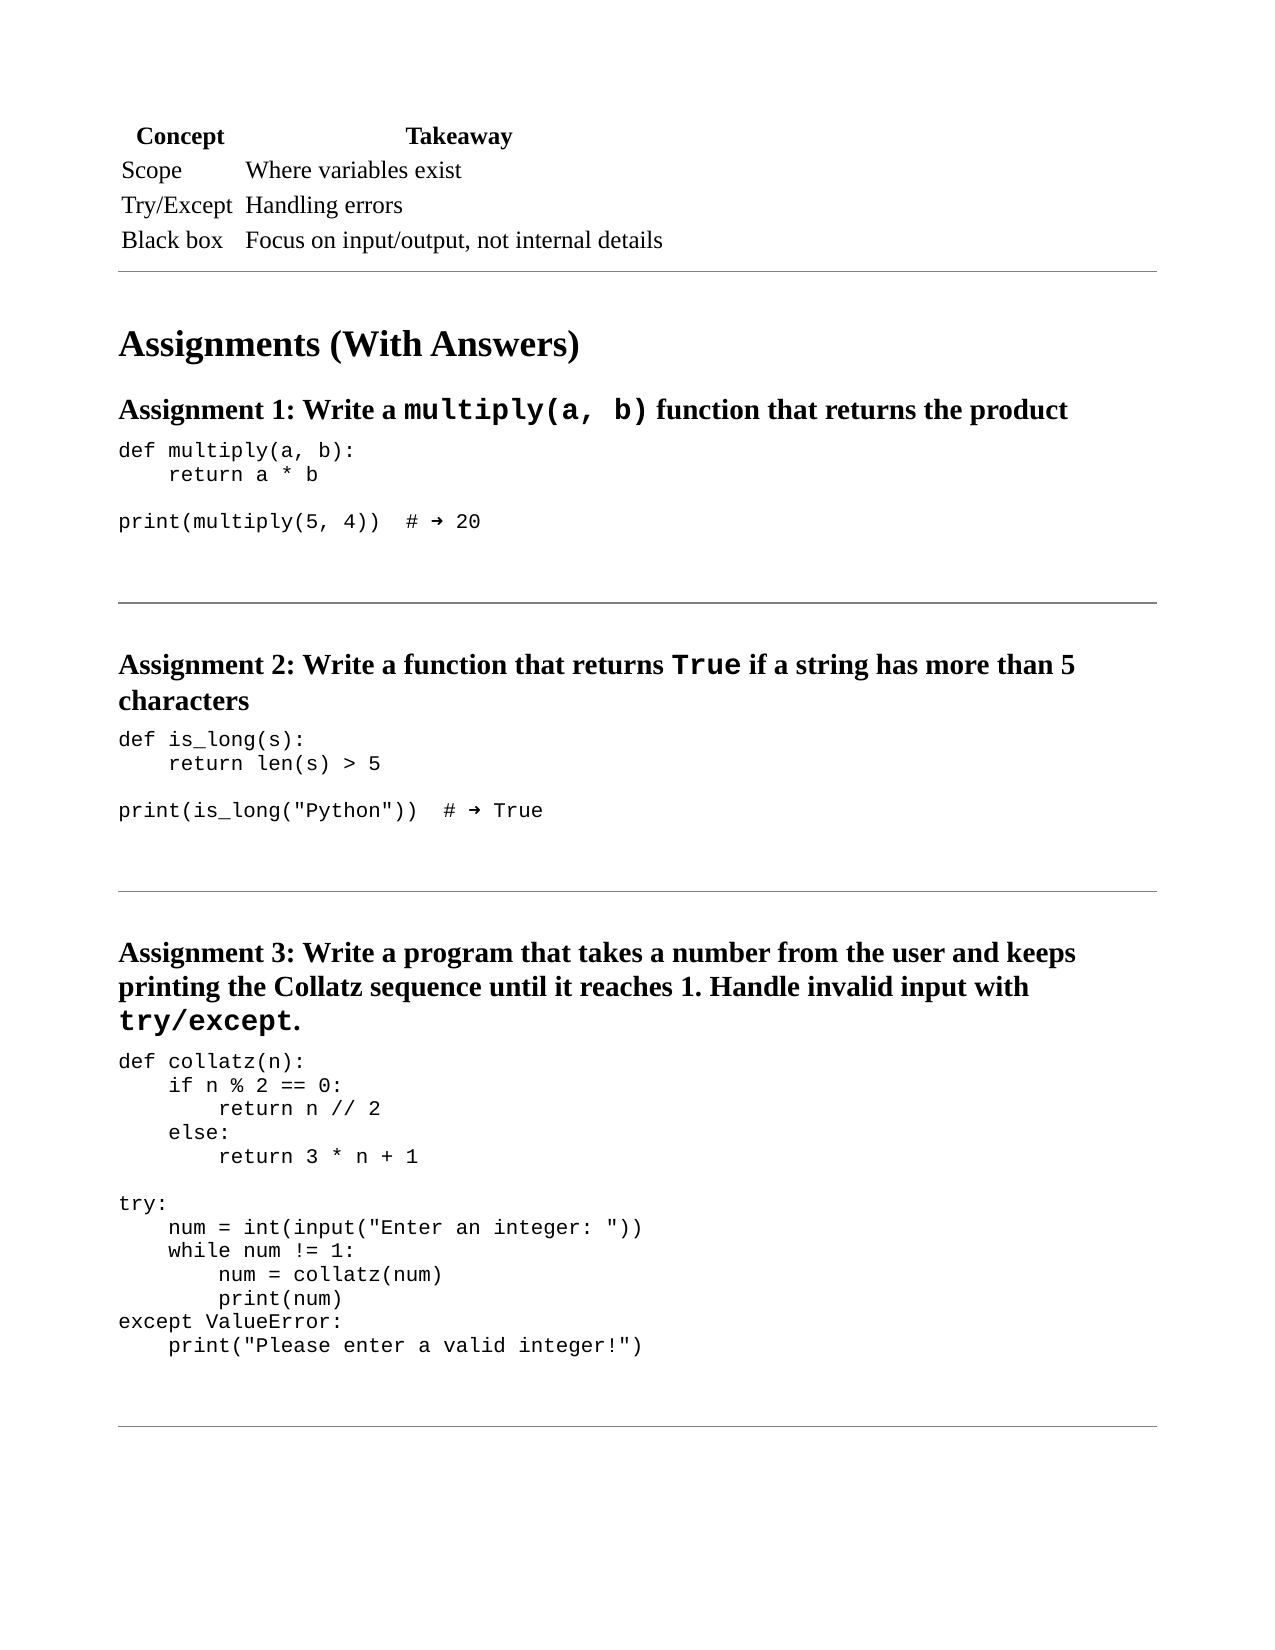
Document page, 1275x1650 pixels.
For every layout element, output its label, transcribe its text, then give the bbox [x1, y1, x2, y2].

text return 3 * n + 1 [118, 1146, 1157, 1169]
text return len(s) > 5 [118, 753, 1157, 776]
subtitle Assignment 3: Write a program that takes a number from the user and keeps printing the Collatz sequence until it reaches 1. Handle invalid input with try/except. [118, 936, 1157, 1039]
text print(is_long("Python")) # ➜ True [118, 800, 1157, 823]
subtitle Assignment 2: Write a function that returns True if a string has more than 5 characters [118, 647, 1157, 716]
text while num != 1: [118, 1240, 1157, 1264]
text try: [118, 1193, 1157, 1217]
text num = collatz(num) [118, 1264, 1157, 1288]
table_cell Black box [118, 222, 242, 256]
table_cell Try/Except [118, 187, 242, 222]
text num = int(input("Enter an integer: ")) [118, 1217, 1157, 1240]
table_header Concept [118, 118, 242, 153]
text def is_long(s): [118, 729, 1157, 753]
text except ValueError: [118, 1311, 1157, 1335]
table_cell Handling errors [242, 187, 676, 222]
text print("Please enter a valid integer!") [118, 1335, 1157, 1358]
subtitle Assignment 1: Write a multiply(a, b) function that returns the product [118, 392, 1157, 428]
text def collatz(n): [118, 1051, 1157, 1075]
text else: [118, 1122, 1157, 1146]
text if n % 2 == 0: [118, 1075, 1157, 1098]
text return n // 2 [118, 1098, 1157, 1122]
table_header Takeaway [242, 118, 676, 153]
subtitle Assignments (With Answers) [118, 322, 1157, 365]
text return a * b [118, 464, 1157, 488]
text def multiply(a, b): [118, 440, 1157, 464]
text print(multiply(5, 4)) # ➜ 20 [118, 511, 1157, 535]
table_cell Where variables exist [242, 153, 676, 187]
text print(num) [118, 1288, 1157, 1311]
table_cell Scope [118, 153, 242, 187]
table_cell Focus on input/output, not internal details [242, 222, 676, 256]
